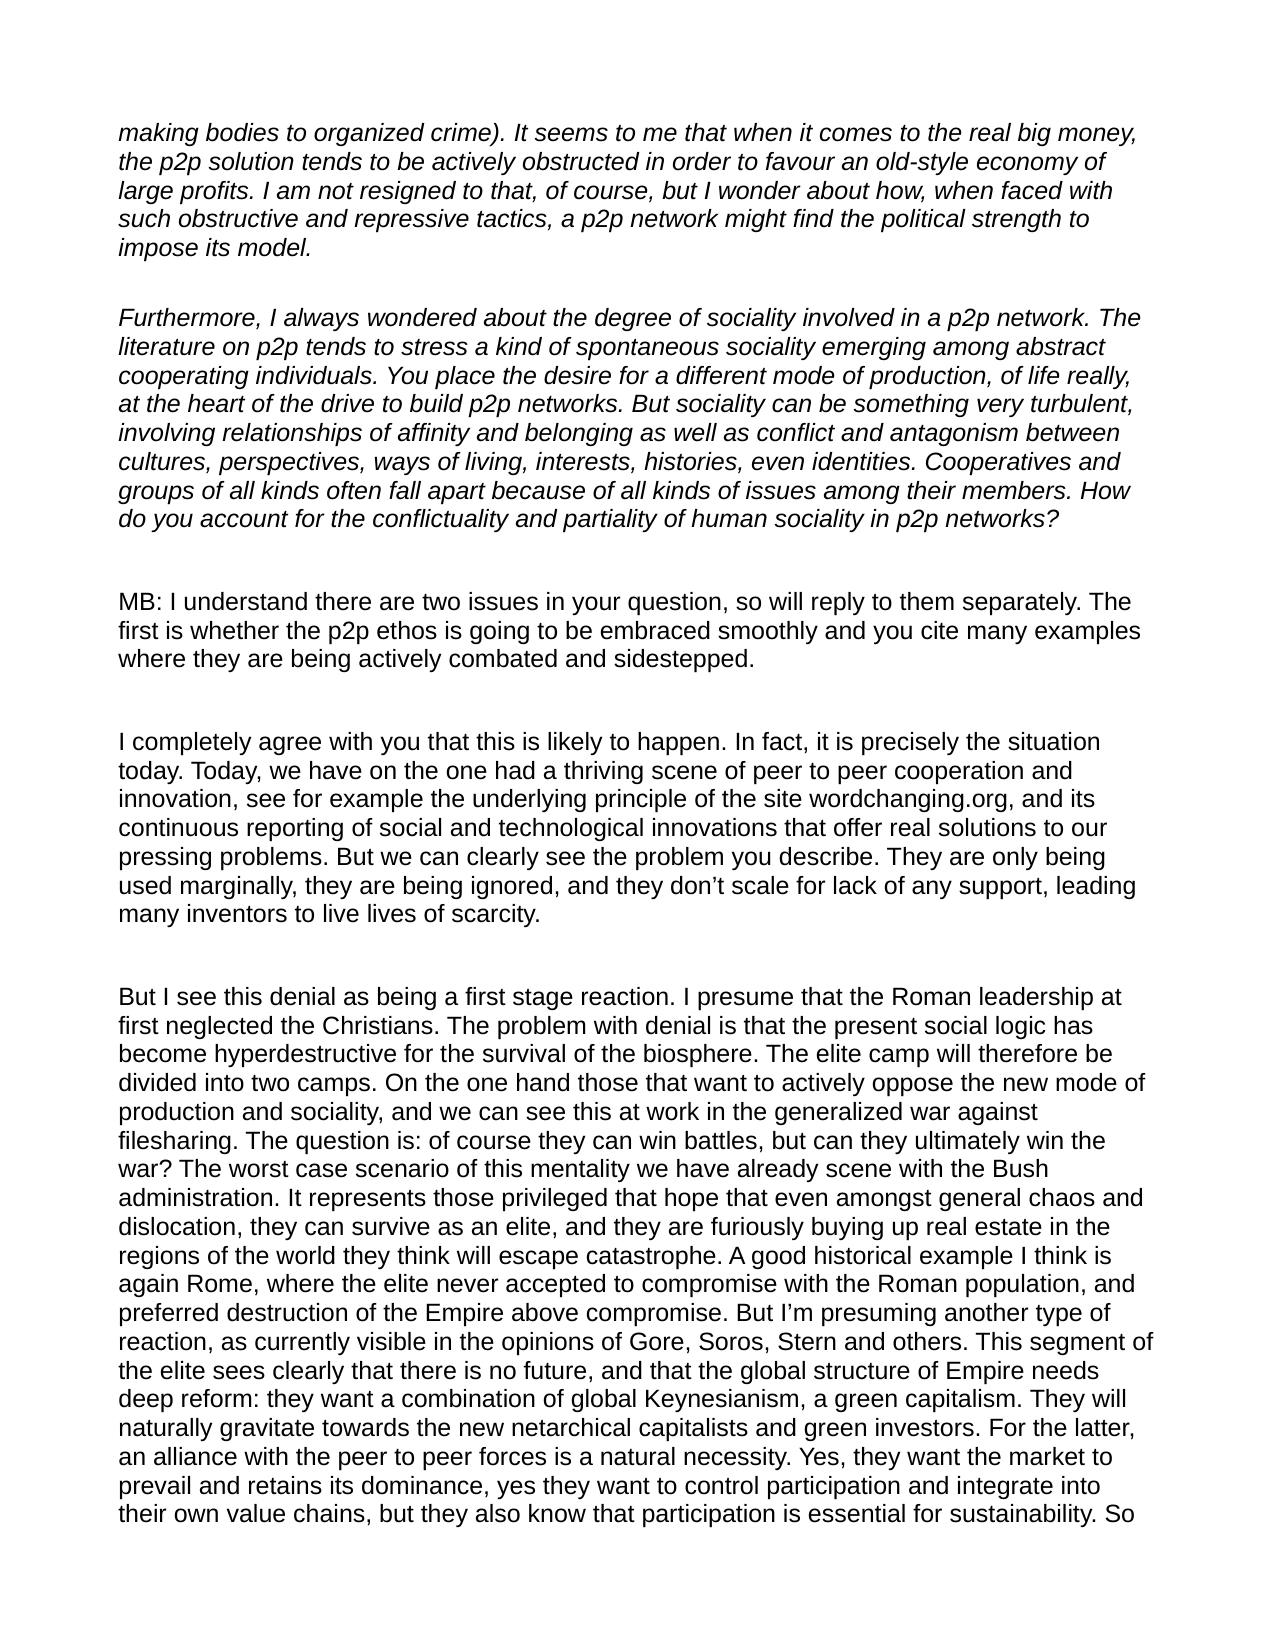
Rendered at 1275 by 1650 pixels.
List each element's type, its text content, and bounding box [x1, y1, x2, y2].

text MB: I understand there are two issues in your question, so will reply to them separately. The first is whether the p2p ethos is going to be embraced smoothly and you cite many examples where they are being actively combated and sidestepped. [118, 587, 1157, 673]
text making bodies to organized crime). It seems to me that when it comes to the real big money, the p2p solution tends to be actively obstructed in order to favour an old-style economy of large profits. I am not resigned to that, of course, but I wonder about how, when faced with such obstructive and repressive tactics, a p2p network might find the political strength to impose its model. [118, 118, 1157, 291]
text Furthermore, I always wondered about the degree of sociality involved in a p2p network. The literature on p2p tends to stress a kind of spontaneous sociality emerging among abstract cooperating individuals. You place the desire for a different mode of production, of life really, at the heart of the drive to build p2p networks. But sociality can be something very turbulent, involving relationships of affinity and belonging as well as conflict and antagonism between cultures, perspectives, ways of living, interests, histories, even identities. Cooperatives and groups of all kinds often fall apart because of all kinds of issues among their members. How do you account for the conflictuality and partiality of human sociality in p2p networks? [118, 303, 1157, 533]
text I completely agree with you that this is likely to happen. In fact, it is precisely the situation today. Today, we have on the one had a thriving scene of peer to peer cooperation and innovation, see for example the underlying principle of the site wordchanging.org, and its continuous reporting of social and technological innovations that offer real solutions to our pressing problems. But we can clearly see the problem you describe. They are only being used marginally, they are being ignored, and they don’t scale for lack of any support, leading many inventors to live lives of scarcity. [118, 727, 1157, 928]
text But I see this denial as being a first stage reaction. I presume that the Roman leadership at first neglected the Christians. The problem with denial is that the present social logic has become hyperdestructive for the survival of the biosphere. The elite camp will therefore be divided into two camps. On the one hand those that want to actively oppose the new mode of production and sociality, and we can see this at work in the generalized war against filesharing. The question is: of course they can win battles, but can they ultimately win the war? The worst case scenario of this mentality we have already scene with the Bush administration. It represents those privileged that hope that even amongst general chaos and dislocation, they can survive as an elite, and they are furiously buying up real estate in the regions of the world they think will escape catastrophe. A good historical example I think is again Rome, where the elite never accepted to compromise with the Roman population, and preferred destruction of the Empire above compromise. But I’m presuming another type of reaction, as currently visible in the opinions of Gore, Soros, Stern and others. This segment of the elite sees clearly that there is no future, and that the global structure of Empire needs deep reform: they want a combination of global Keynesianism, a green capitalism. They will naturally gravitate towards the new netarchical capitalists and green investors. For the latter, an alliance with the peer to peer forces is a natural necessity. Yes, they want the market to prevail and retains its dominance, yes they want to control participation and integrate into their own value chains, but they also know that participation is essential for sustainability. So [118, 982, 1157, 1528]
